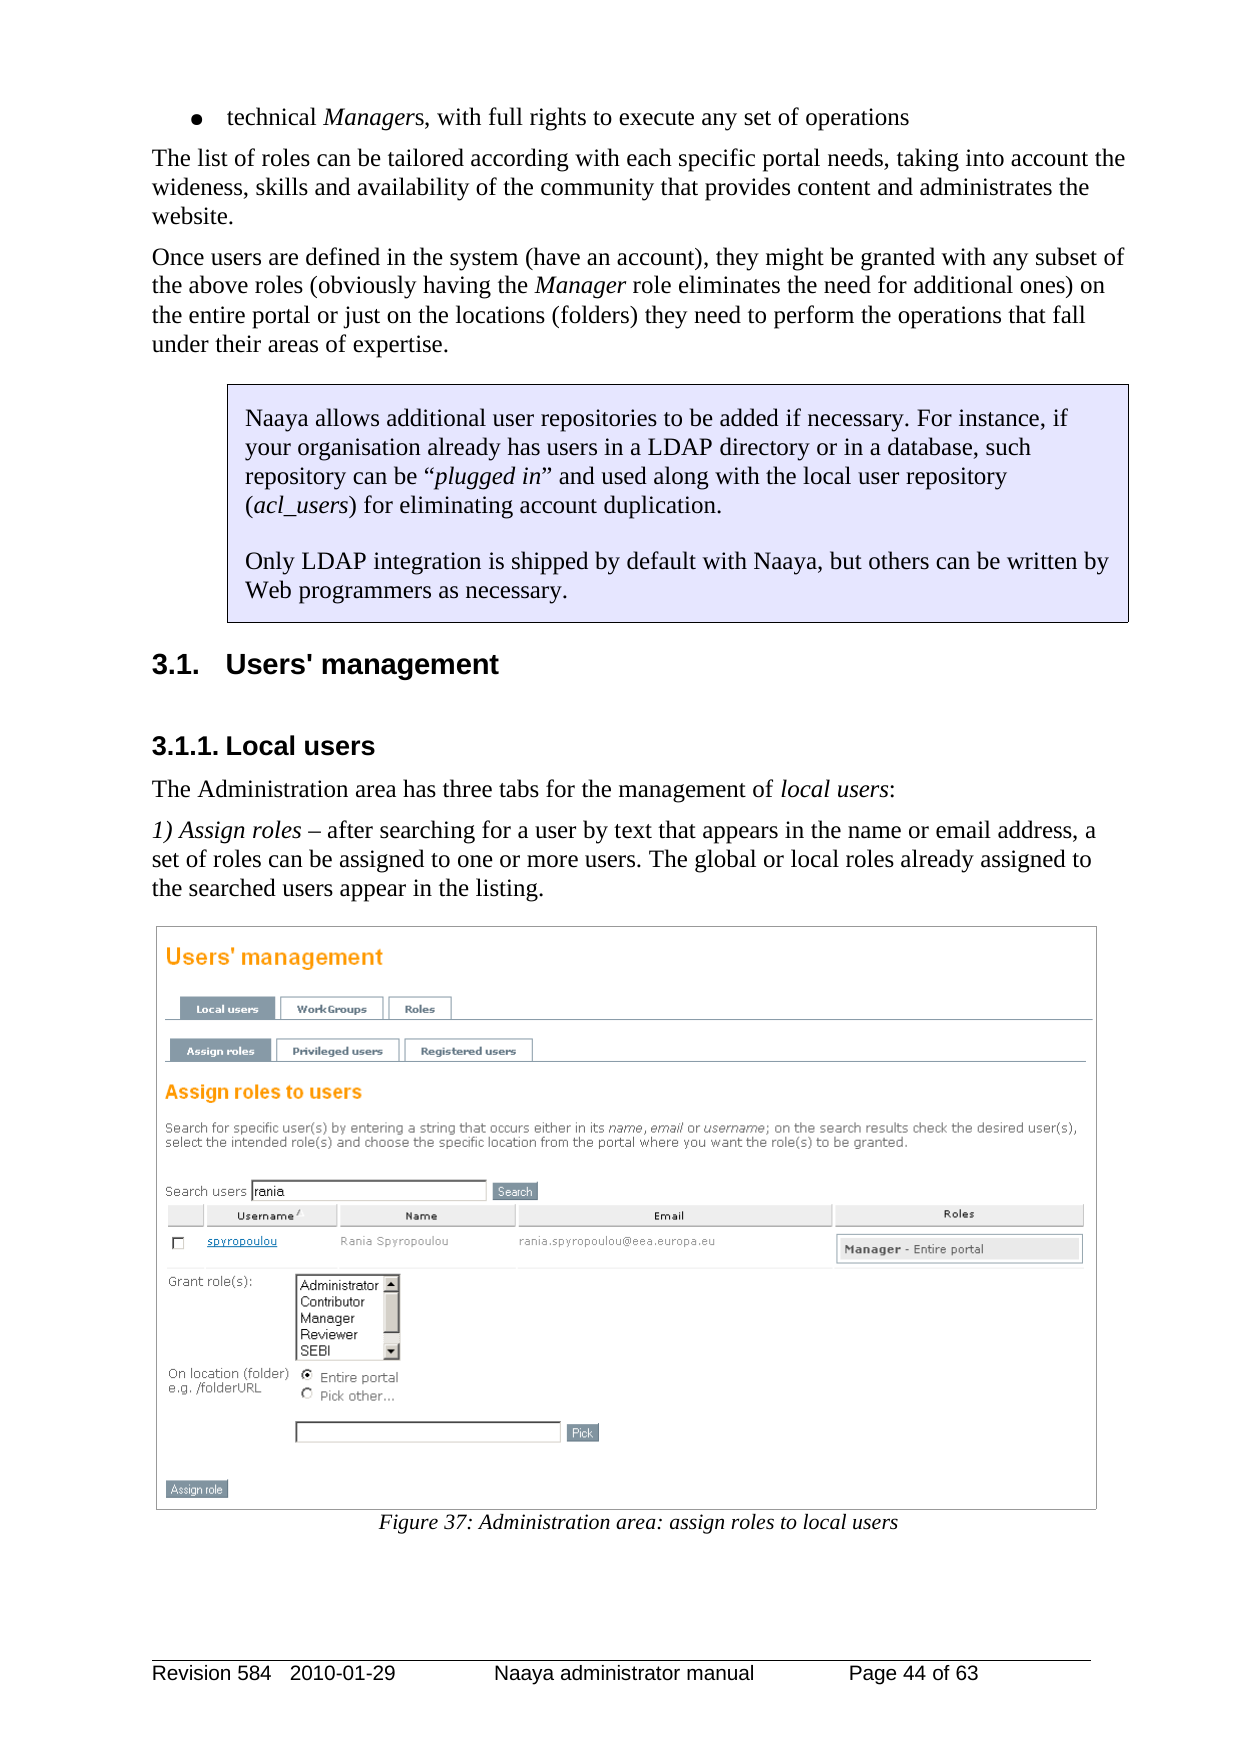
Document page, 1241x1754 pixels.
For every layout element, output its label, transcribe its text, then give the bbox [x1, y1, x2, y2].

subtitle Users' management [152, 647, 1128, 681]
text 1) Assign roles – after searching for a user by text that appears in the name or email address, a set of roles can be assigned to one or more users. The global or local roles already assigned to the searched users appear in the listing. [152, 815, 1128, 902]
subtitle Local users [152, 730, 1128, 761]
text Figure 37: Administration area: assign roles to local users [197, 1510, 1083, 1534]
text Once users are defined in the system (have an account), they might be granted with any subset of the above roles (obviously having the Manager role eliminates the need for additional ones) on the entire portal or just on the locations (folders) they need to perform the operations that fall under their areas of expertise. [152, 241, 1128, 358]
text The list of roles can be tailored according with each specific portal needs, taking into account the wideness, skills and availability of the community that provides content and administrates the website. [152, 142, 1128, 229]
text The Administration area has three tabs for the management of local users: [152, 774, 1128, 803]
list technical Managers, with full rights to execute any set of operations [189, 102, 1128, 131]
text Only LDAP integration is shipped by default with Naaya, but others can be written by Web programmers as necessary. [228, 528, 1128, 622]
text Naaya allows additional user repositories to be added if necessary. For instance, if your organisation already has users in a LDAP directory or in a database, such repository can be “plugged in” and used along with the local user repository (acl_users) for eliminating account duplication. [228, 385, 1128, 519]
picture [159, 929, 1093, 1506]
text [157, 927, 1096, 1509]
